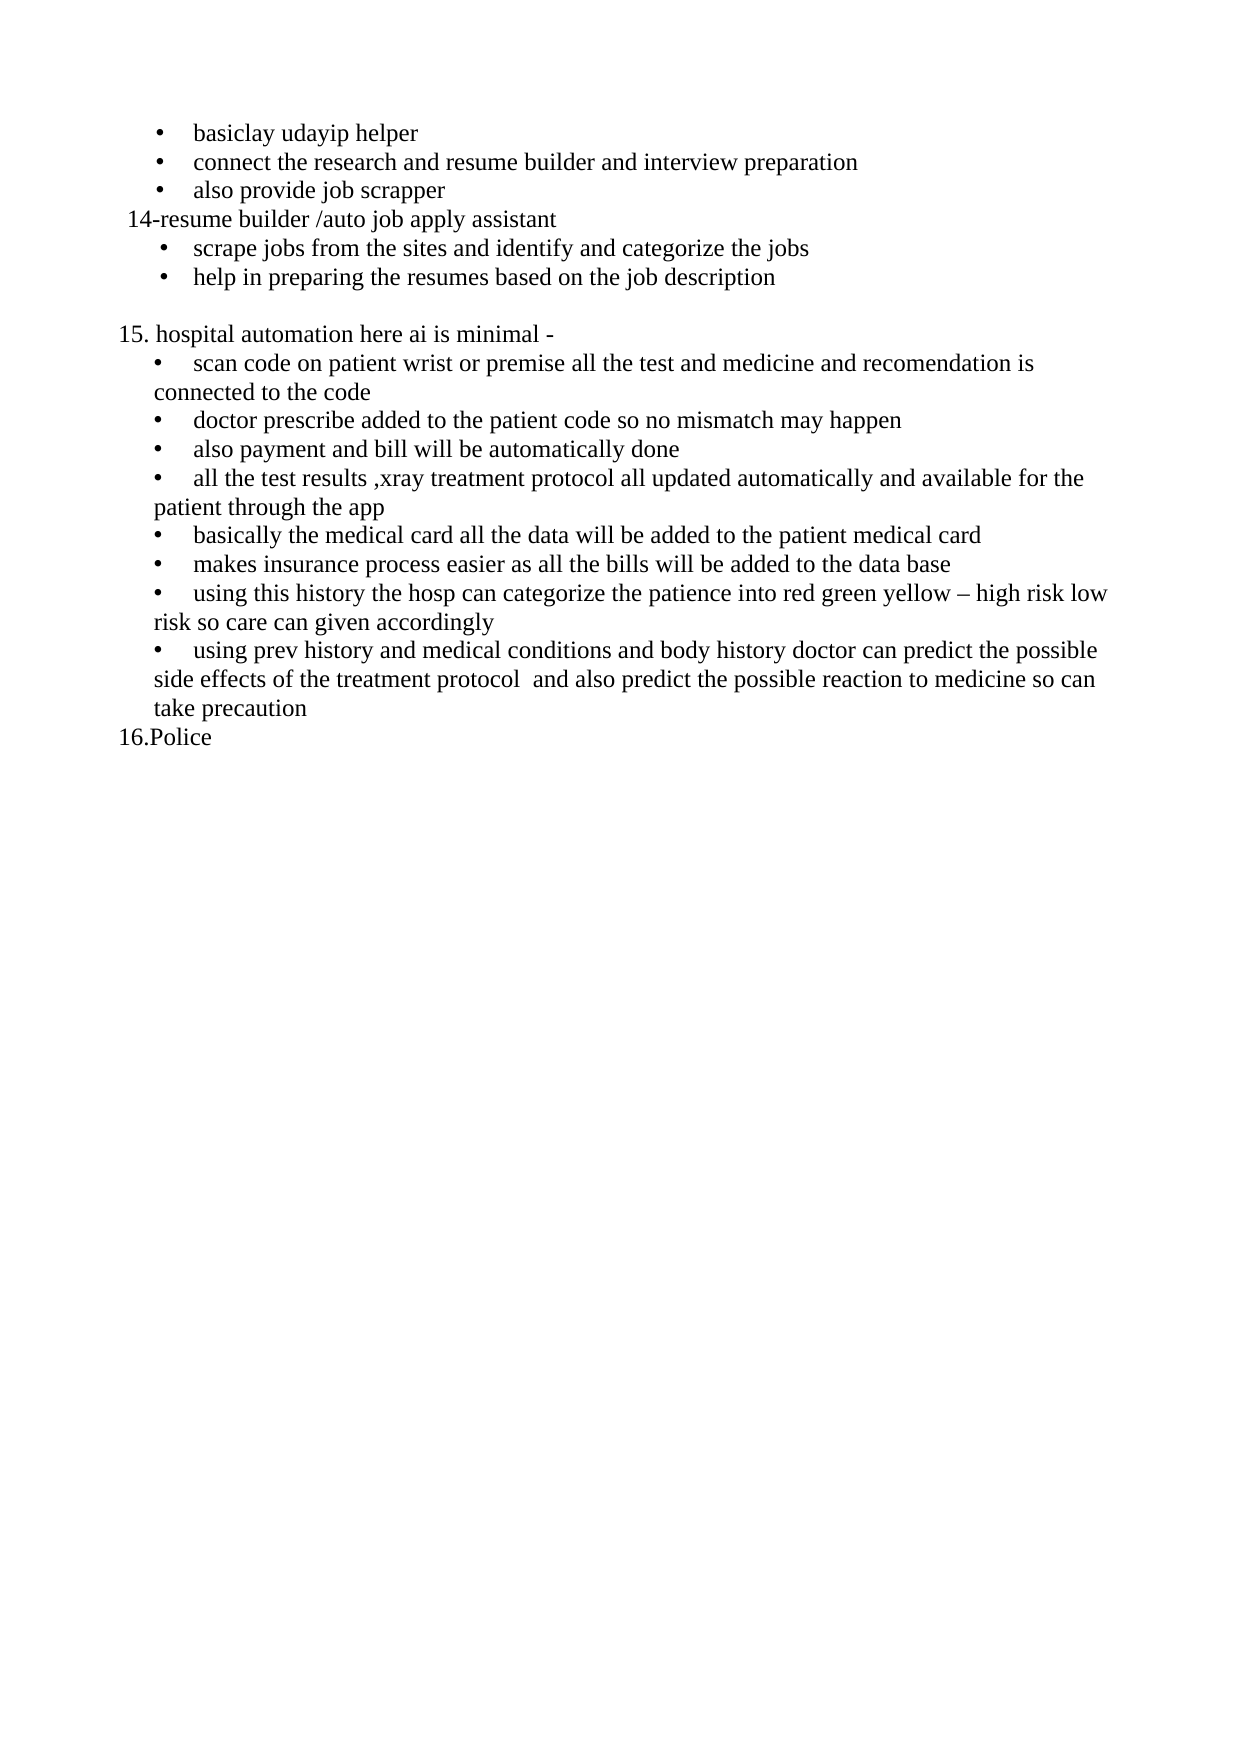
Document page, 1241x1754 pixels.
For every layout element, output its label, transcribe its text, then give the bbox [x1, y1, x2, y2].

list doctor prescribe added to the patient code so no mismatch may happen [153, 406, 1122, 434]
list scrape jobs from the sites and identify and categorize the jobs [159, 233, 1122, 262]
text 16.Police [118, 722, 1122, 751]
list basiclay udayip helper [156, 118, 1122, 147]
list makes insurance process easier as all the bills will be added to the data base [153, 549, 1122, 578]
list basically the medical card all the data will be added to the patient medical card [153, 521, 1122, 549]
list using prev history and medical conditions and body history doctor can predict the possible side effects of the treatment protocol and also predict the possible reaction to medicine so can take precaution [153, 636, 1122, 722]
list all the test results ,xray treatment protocol all updated automatically and available for the patient through the app [153, 463, 1122, 521]
list also provide job scrapper [156, 176, 1122, 204]
list 14-resume builder /auto job apply assistant [77, 204, 1122, 233]
list connect the research and resume builder and interview preparation [156, 147, 1122, 176]
list help in preparing the resumes based on the job description [159, 262, 1122, 291]
list using this history the hosp can categorize the patience into red green yellow – high risk low risk so care can given accordingly [153, 578, 1122, 636]
list also payment and bill will be automatically done [153, 434, 1122, 463]
list scan code on patient wrist or premise all the test and medicine and recomendation is connected to the code [153, 348, 1122, 406]
list 15. hospital automation here ai is minimal - [118, 319, 1122, 348]
